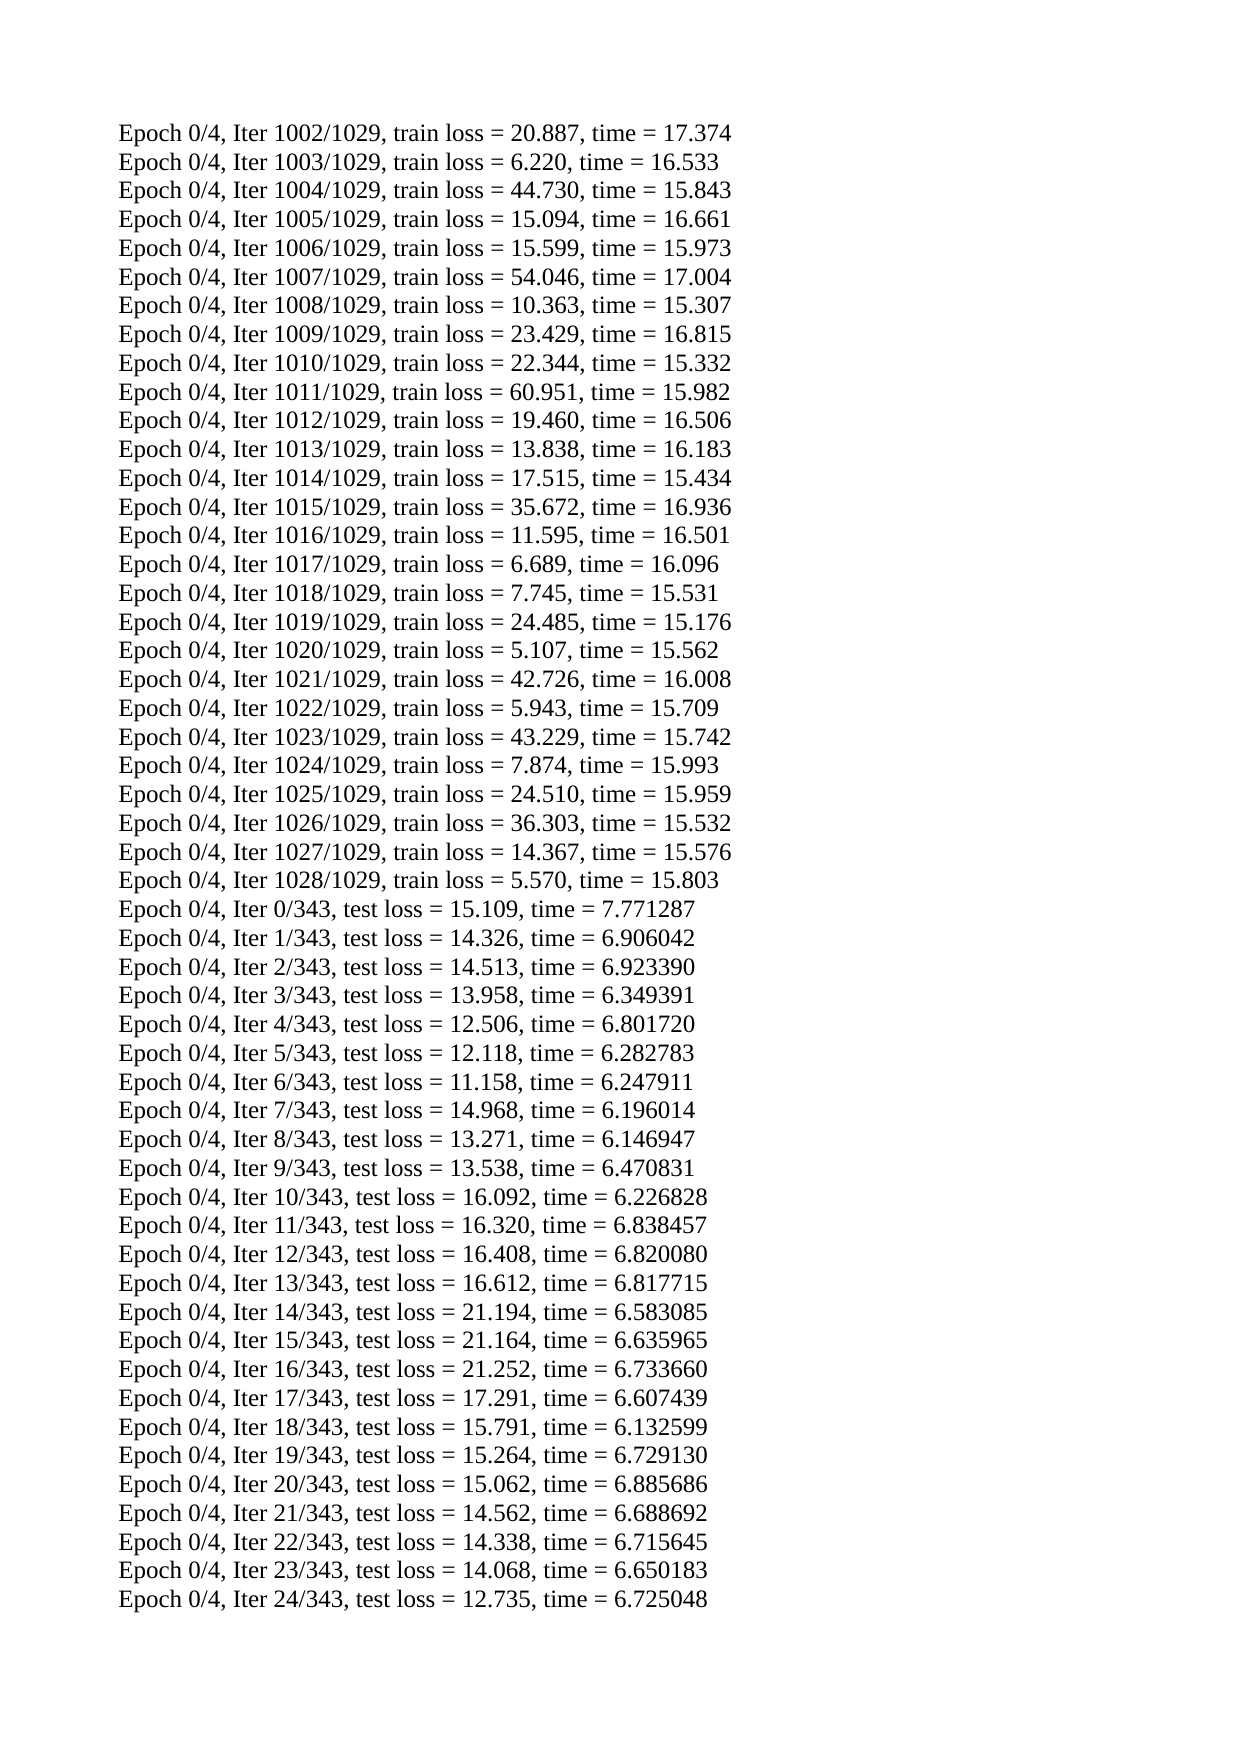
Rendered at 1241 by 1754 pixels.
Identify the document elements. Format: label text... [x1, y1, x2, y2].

text Epoch 0/4, Iter 9/343, test loss = 13.538, time = 6.470831 [118, 1153, 1122, 1182]
text Epoch 0/4, Iter 1025/1029, train loss = 24.510, time = 15.959 [118, 779, 1122, 808]
text Epoch 0/4, Iter 1/343, test loss = 14.326, time = 6.906042 [118, 923, 1122, 952]
text Epoch 0/4, Iter 1012/1029, train loss = 19.460, time = 16.506 [118, 406, 1122, 434]
text Epoch 0/4, Iter 1009/1029, train loss = 23.429, time = 16.815 [118, 319, 1122, 348]
text Epoch 0/4, Iter 11/343, test loss = 16.320, time = 6.838457 [118, 1211, 1122, 1239]
text Epoch 0/4, Iter 20/343, test loss = 15.062, time = 6.885686 [118, 1469, 1122, 1498]
text Epoch 0/4, Iter 1013/1029, train loss = 13.838, time = 16.183 [118, 434, 1122, 463]
text Epoch 0/4, Iter 6/343, test loss = 11.158, time = 6.247911 [118, 1067, 1122, 1096]
text Epoch 0/4, Iter 1026/1029, train loss = 36.303, time = 15.532 [118, 808, 1122, 837]
text Epoch 0/4, Iter 23/343, test loss = 14.068, time = 6.650183 [118, 1556, 1122, 1584]
text Epoch 0/4, Iter 1024/1029, train loss = 7.874, time = 15.993 [118, 751, 1122, 779]
text Epoch 0/4, Iter 3/343, test loss = 13.958, time = 6.349391 [118, 981, 1122, 1009]
text Epoch 0/4, Iter 1010/1029, train loss = 22.344, time = 15.332 [118, 348, 1122, 377]
text Epoch 0/4, Iter 1019/1029, train loss = 24.485, time = 15.176 [118, 607, 1122, 636]
text Epoch 0/4, Iter 1002/1029, train loss = 20.887, time = 17.374 [118, 118, 1122, 147]
text Epoch 0/4, Iter 21/343, test loss = 14.562, time = 6.688692 [118, 1498, 1122, 1527]
text Epoch 0/4, Iter 1018/1029, train loss = 7.745, time = 15.531 [118, 578, 1122, 607]
text Epoch 0/4, Iter 13/343, test loss = 16.612, time = 6.817715 [118, 1268, 1122, 1297]
text Epoch 0/4, Iter 1015/1029, train loss = 35.672, time = 16.936 [118, 492, 1122, 521]
text Epoch 0/4, Iter 17/343, test loss = 17.291, time = 6.607439 [118, 1383, 1122, 1412]
text Epoch 0/4, Iter 1022/1029, train loss = 5.943, time = 15.709 [118, 693, 1122, 722]
text Epoch 0/4, Iter 1017/1029, train loss = 6.689, time = 16.096 [118, 549, 1122, 578]
text Epoch 0/4, Iter 19/343, test loss = 15.264, time = 6.729130 [118, 1441, 1122, 1469]
text Epoch 0/4, Iter 15/343, test loss = 21.164, time = 6.635965 [118, 1326, 1122, 1354]
text Epoch 0/4, Iter 2/343, test loss = 14.513, time = 6.923390 [118, 952, 1122, 981]
text Epoch 0/4, Iter 8/343, test loss = 13.271, time = 6.146947 [118, 1124, 1122, 1153]
text Epoch 0/4, Iter 0/343, test loss = 15.109, time = 7.771287 [118, 894, 1122, 923]
text Epoch 0/4, Iter 1011/1029, train loss = 60.951, time = 15.982 [118, 377, 1122, 406]
text Epoch 0/4, Iter 1003/1029, train loss = 6.220, time = 16.533 [118, 147, 1122, 176]
text Epoch 0/4, Iter 16/343, test loss = 21.252, time = 6.733660 [118, 1354, 1122, 1383]
text Epoch 0/4, Iter 4/343, test loss = 12.506, time = 6.801720 [118, 1009, 1122, 1038]
text Epoch 0/4, Iter 1005/1029, train loss = 15.094, time = 16.661 [118, 204, 1122, 233]
text Epoch 0/4, Iter 1027/1029, train loss = 14.367, time = 15.576 [118, 837, 1122, 866]
text Epoch 0/4, Iter 1014/1029, train loss = 17.515, time = 15.434 [118, 463, 1122, 492]
text Epoch 0/4, Iter 1004/1029, train loss = 44.730, time = 15.843 [118, 176, 1122, 204]
text Epoch 0/4, Iter 1016/1029, train loss = 11.595, time = 16.501 [118, 521, 1122, 549]
text Epoch 0/4, Iter 1007/1029, train loss = 54.046, time = 17.004 [118, 262, 1122, 291]
text Epoch 0/4, Iter 1023/1029, train loss = 43.229, time = 15.742 [118, 722, 1122, 751]
text Epoch 0/4, Iter 22/343, test loss = 14.338, time = 6.715645 [118, 1527, 1122, 1556]
text Epoch 0/4, Iter 7/343, test loss = 14.968, time = 6.196014 [118, 1096, 1122, 1124]
text Epoch 0/4, Iter 1020/1029, train loss = 5.107, time = 15.562 [118, 636, 1122, 664]
text Epoch 0/4, Iter 1021/1029, train loss = 42.726, time = 16.008 [118, 664, 1122, 693]
text Epoch 0/4, Iter 24/343, test loss = 12.735, time = 6.725048 [118, 1584, 1122, 1613]
text Epoch 0/4, Iter 1006/1029, train loss = 15.599, time = 15.973 [118, 233, 1122, 262]
text Epoch 0/4, Iter 1028/1029, train loss = 5.570, time = 15.803 [118, 866, 1122, 894]
text Epoch 0/4, Iter 14/343, test loss = 21.194, time = 6.583085 [118, 1297, 1122, 1326]
text Epoch 0/4, Iter 18/343, test loss = 15.791, time = 6.132599 [118, 1412, 1122, 1441]
text Epoch 0/4, Iter 5/343, test loss = 12.118, time = 6.282783 [118, 1038, 1122, 1067]
text Epoch 0/4, Iter 12/343, test loss = 16.408, time = 6.820080 [118, 1239, 1122, 1268]
text Epoch 0/4, Iter 10/343, test loss = 16.092, time = 6.226828 [118, 1182, 1122, 1211]
text Epoch 0/4, Iter 1008/1029, train loss = 10.363, time = 15.307 [118, 291, 1122, 319]
